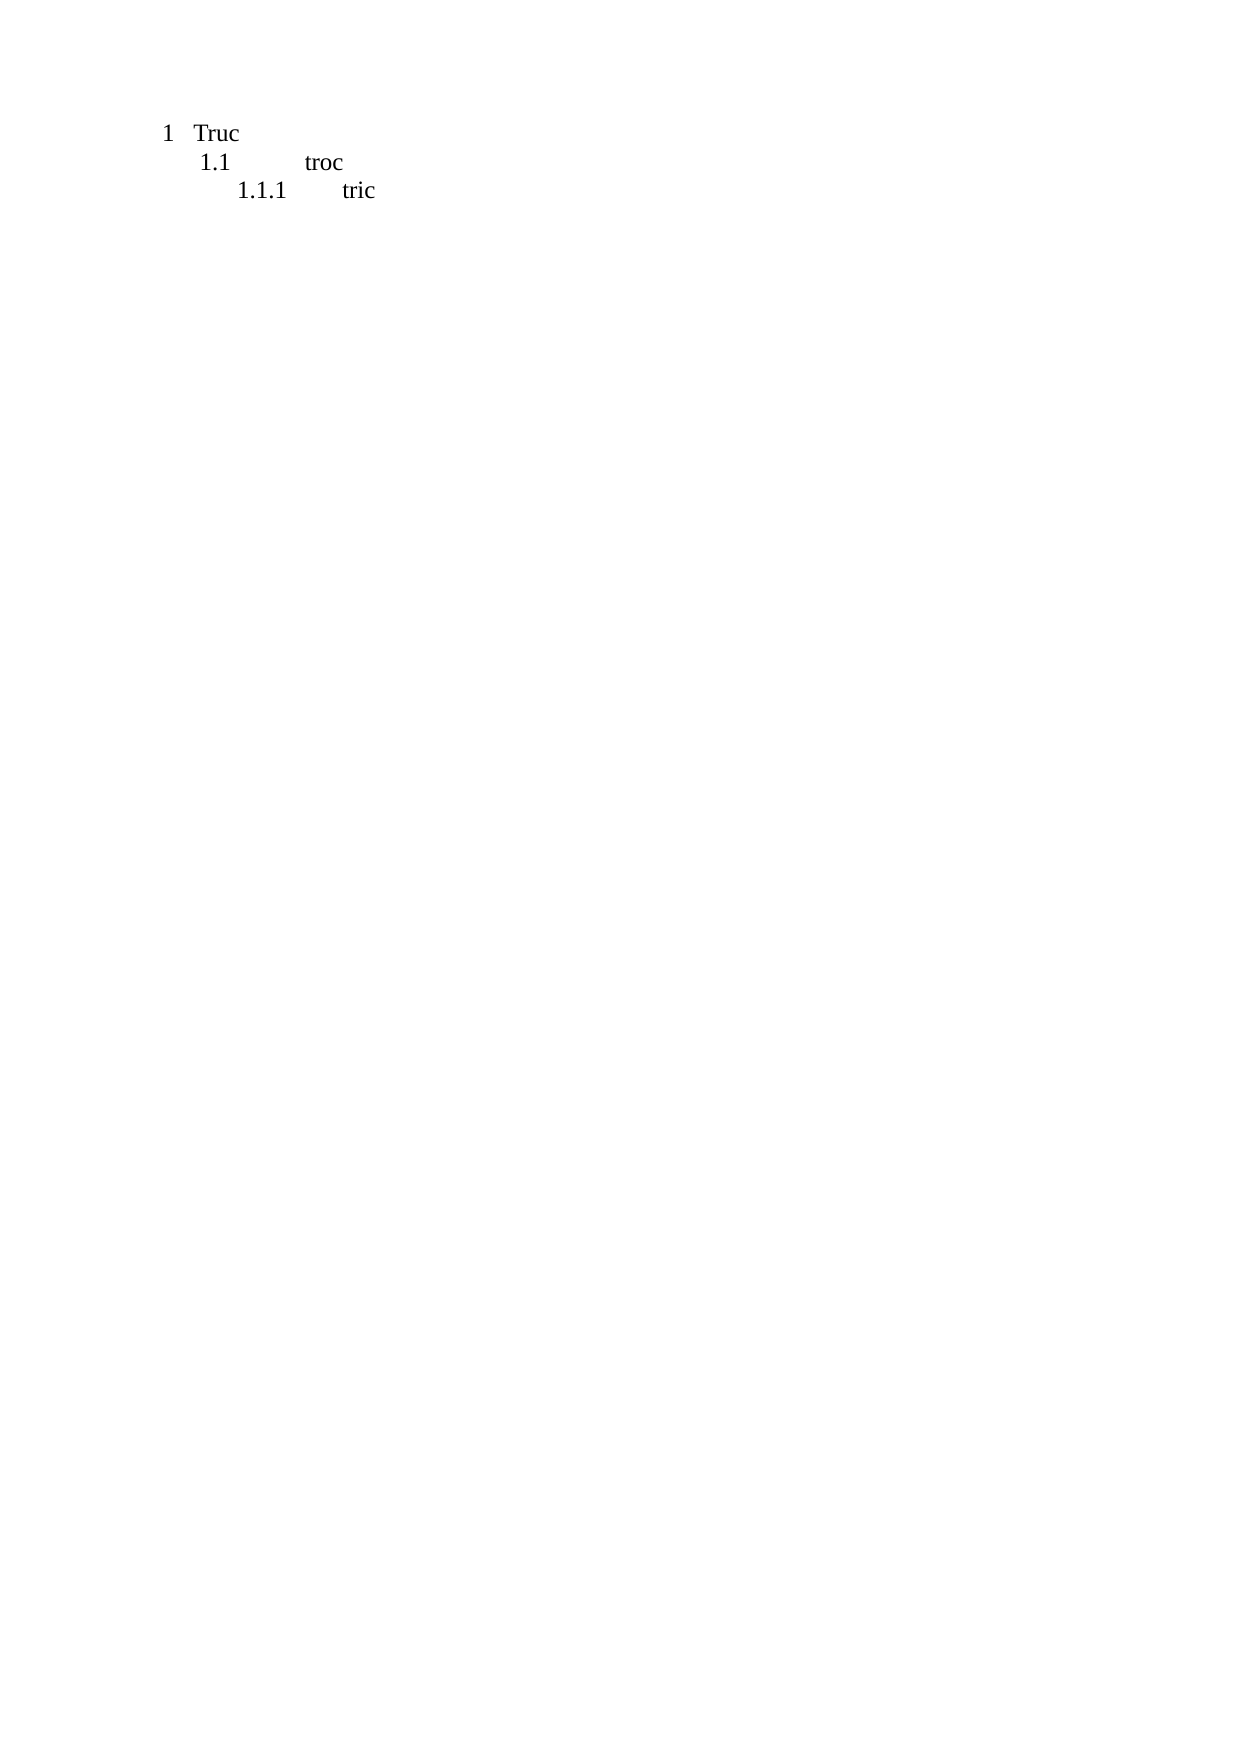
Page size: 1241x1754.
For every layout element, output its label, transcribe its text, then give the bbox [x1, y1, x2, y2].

list Truc [156, 118, 1122, 147]
list troc [193, 147, 1122, 176]
list tric [231, 176, 1122, 204]
